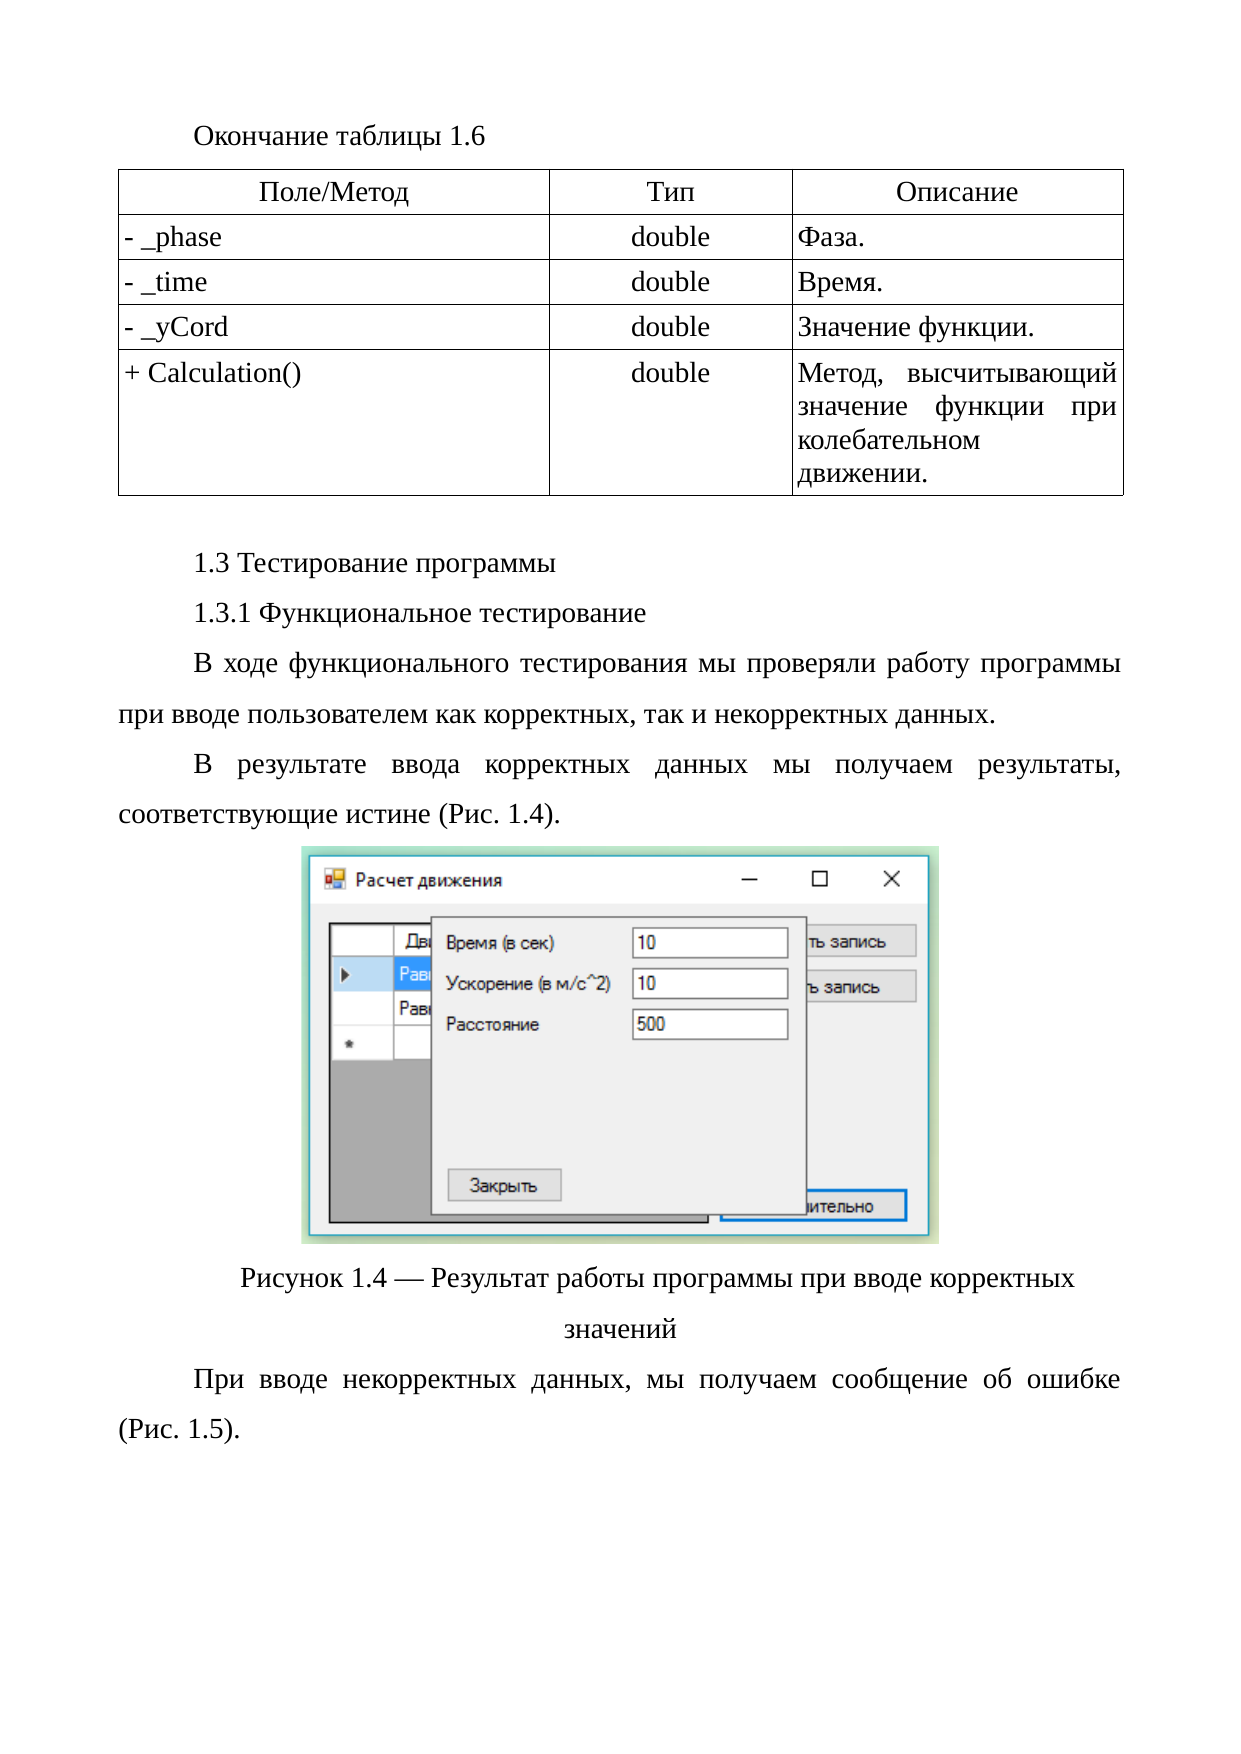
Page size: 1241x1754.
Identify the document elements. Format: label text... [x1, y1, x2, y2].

table_cell Метод, высчитывающий значение функции при колебательном движении. [793, 350, 1123, 494]
text В ходе функционального тестирования мы проверяли работу программы при вводе пользователем как корректных, так и некорректных данных. [118, 646, 1122, 729]
table_cell + Calculation() [119, 350, 549, 494]
text 1.3 Тестирование программы [118, 545, 1122, 578]
text Окончание таблицы 1.6 [118, 118, 1122, 152]
table_cell double [550, 305, 792, 349]
text В результате ввода корректных данных мы получаем результаты, соответствующие истине (Рис. 1.4). [118, 746, 1122, 830]
text Рисунок 1.4 — Результат работы программы при вводе корректных значений [118, 847, 1122, 1344]
table_cell - _phase [119, 215, 549, 259]
table_header Тип [550, 170, 792, 213]
table_cell double [550, 215, 792, 259]
table_cell - _time [119, 260, 549, 304]
table_cell double [550, 350, 792, 494]
table_cell double [550, 260, 792, 304]
text При вводе некорректных данных, мы получаем сообщение об ошибке (Рис. 1.5). [118, 1361, 1122, 1445]
picture [301, 846, 939, 1244]
table_cell Значение функции. [793, 305, 1123, 349]
text 1.3.1 Функциональное тестирование [118, 595, 1122, 629]
table_cell - _yCord [119, 305, 549, 349]
table_cell Время. [793, 260, 1123, 304]
table_header Поле/Метод [119, 170, 549, 213]
table_header Описание [793, 170, 1123, 213]
table_cell Фаза. [793, 215, 1123, 259]
